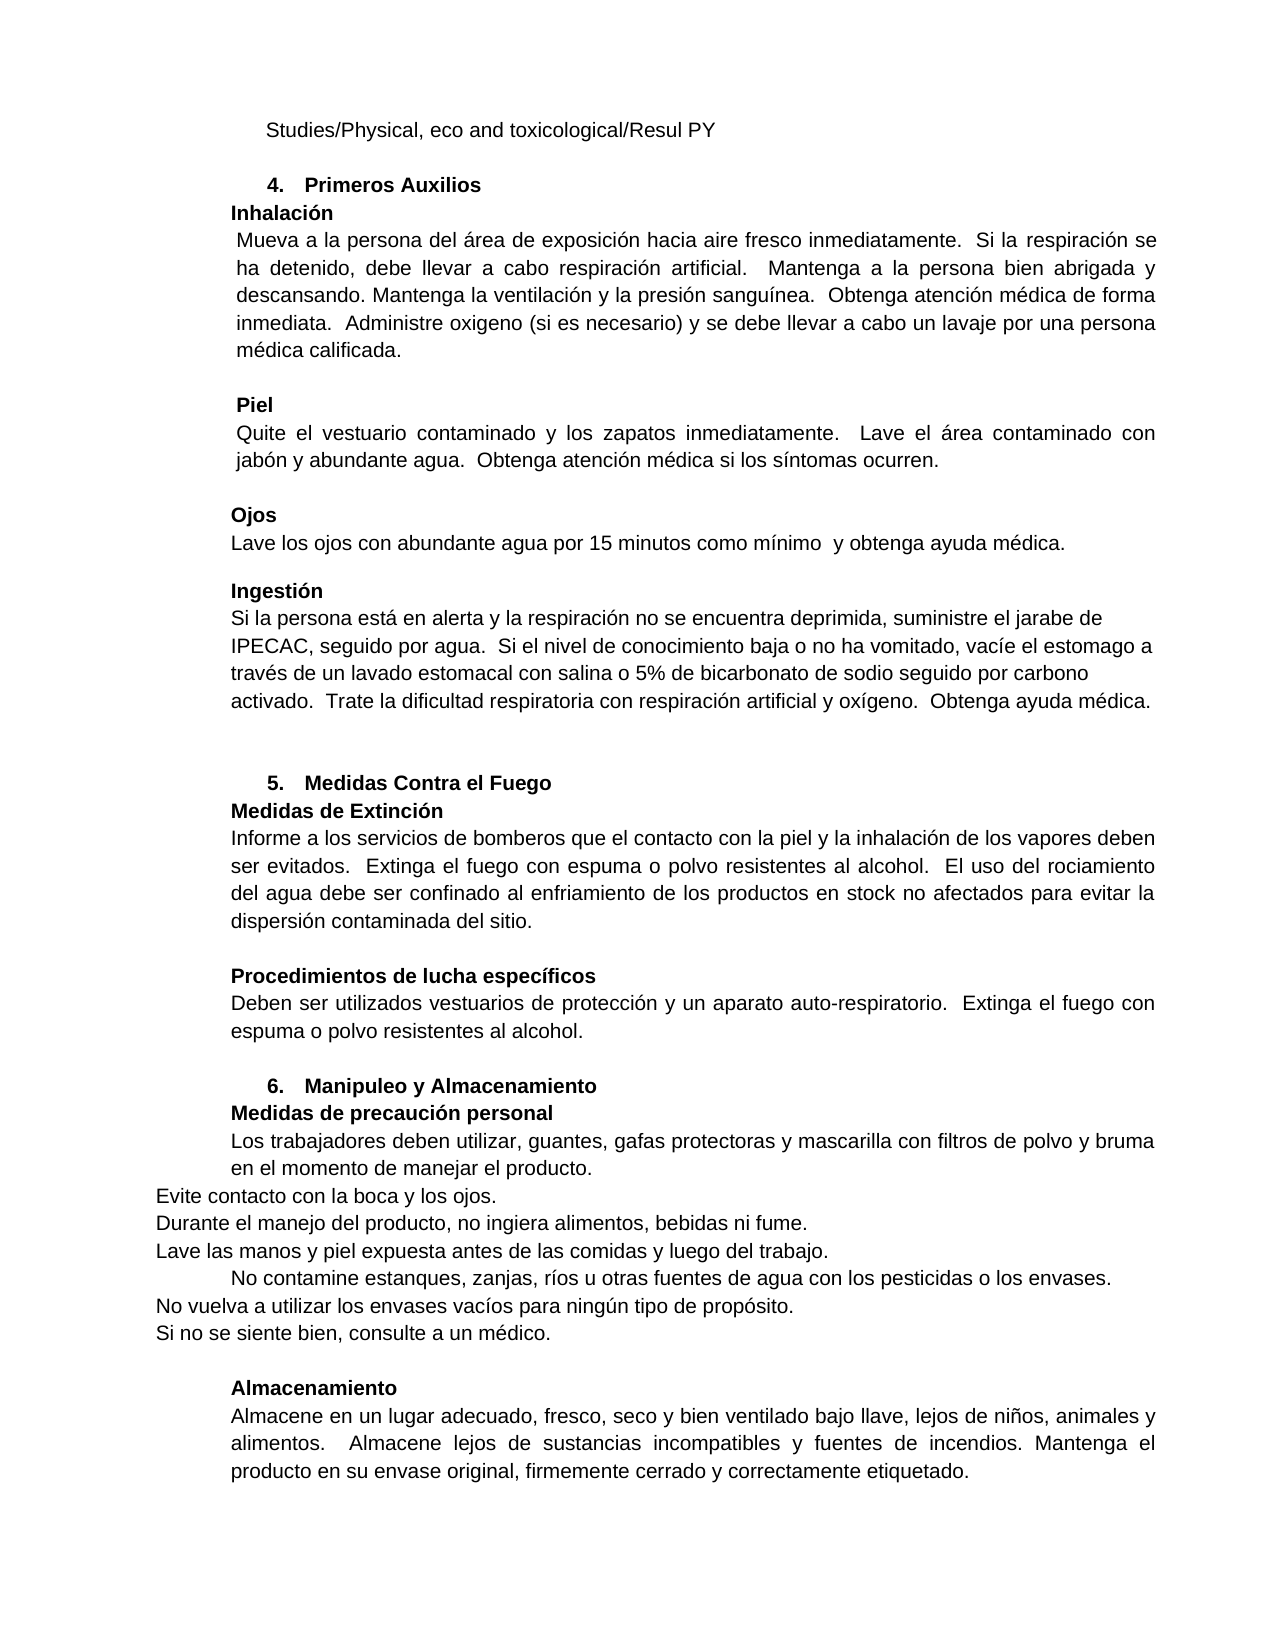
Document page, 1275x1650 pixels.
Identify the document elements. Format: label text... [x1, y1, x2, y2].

list Lave las manos y piel expuesta antes de las comidas y luego del trabajo. [118, 1238, 1157, 1262]
list Medidas de precaución personal [231, 1101, 1157, 1125]
list Ojos [231, 503, 1157, 527]
list Si no se siente bien, consulte a un médico. [118, 1321, 1157, 1345]
list No contamine estanques, zanjas, ríos u otras fuentes de agua con los pesticidas o los envases. [231, 1266, 1157, 1290]
text Quite el vestuario contaminado y los zapatos inmediatamente. Lave el área contaminado con jabón y abundante agua. Obtenga atención médica si los síntomas ocurren. [236, 421, 1157, 472]
list Ingestión [231, 578, 1157, 602]
list Medidas Contra el Fuego [267, 771, 1157, 795]
list No vuelva a utilizar los envases vacíos para ningún tipo de propósito. [118, 1293, 1157, 1317]
list Procedimientos de lucha específicos [231, 963, 1157, 987]
list Studies/Physical, eco and toxicological/Resul PY [231, 118, 1157, 142]
list Los trabajadores deben utilizar, guantes, gafas protectoras y mascarilla con filtros de polvo y bruma en el momento de manejar el producto. [231, 1128, 1157, 1180]
list Si la persona está en alerta y la respiración no se encuentra deprimida, suministre el jarabe de IPECAC, seguido por agua. Si el nivel de conocimiento baja o no ha vomitado, vacíe el estomago a través de un lavado estomacal con salina o 5% de bicarbonato de sodio seguido por carbono activado. Trate la dificultad respiratoria con respiración artificial y oxígeno. Obtenga ayuda médica. [231, 606, 1157, 712]
list Almacene en un lugar adecuado, fresco, seco y bien ventilado bajo llave, lejos de niños, animales y alimentos. Almacene lejos de sustancias incompatibles y fuentes de incendios. Mantenga el producto en su envase original, firmemente cerrado y correctamente etiquetado. [231, 1403, 1157, 1482]
text Piel [148, 393, 1157, 417]
list Primeros Auxilios [267, 173, 1157, 197]
list Manipuleo y Almacenamiento [267, 1073, 1157, 1097]
list Evite contacto con la boca y los ojos. [118, 1183, 1157, 1207]
list Lave los ojos con abundante agua por 15 minutos como mínimo y obtenga ayuda médica. [231, 531, 1157, 554]
list Durante el manejo del producto, no ingiera alimentos, bebidas ni fume. [118, 1211, 1157, 1235]
list Deben ser utilizados vestuarios de protección y un aparato auto-respiratorio. Extinga el fuego con espuma o polvo resistentes al alcohol. [231, 991, 1157, 1042]
text Mueva a la persona del área de exposición hacia aire fresco inmediatamente. Si la respiración se ha detenido, debe llevar a cabo respiración artificial. Mantenga a la persona bien abrigada y descansando. Mantenga la ventilación y la presión sanguínea. Obtenga atención médica de forma inmediata. Administre oxigeno (si es necesario) y se debe llevar a cabo un lavaje por una persona médica calificada. [236, 228, 1157, 362]
list Medidas de Extinción [231, 798, 1157, 822]
list Informe a los servicios de bomberos que el contacto con la piel y la inhalación de los vapores deben ser evitados. Extinga el fuego con espuma o polvo resistentes al alcohol. El uso del rociamiento del agua debe ser confinado al enfriamiento de los productos en stock no afectados para evitar la dispersión contaminada del sitio. [231, 826, 1157, 932]
list Inhalación [231, 201, 1157, 224]
list Almacenamiento [231, 1376, 1157, 1400]
